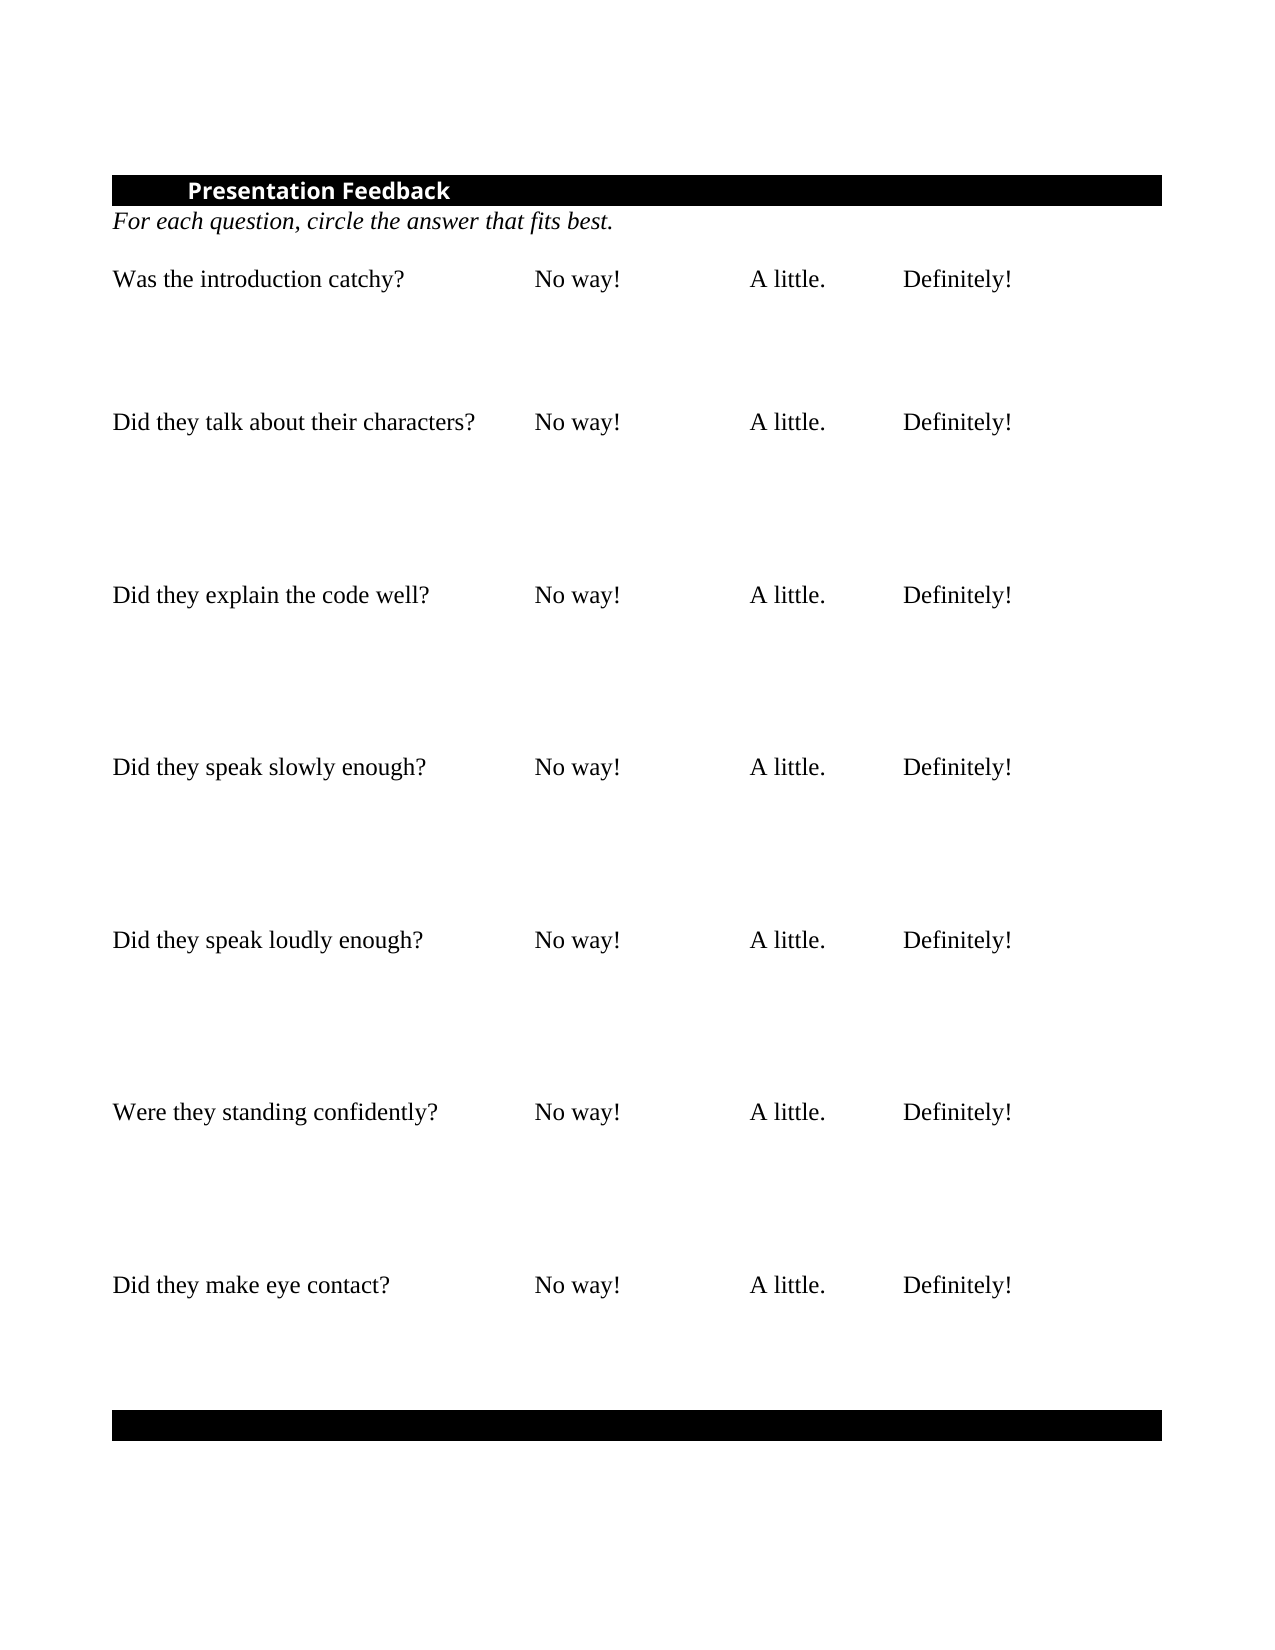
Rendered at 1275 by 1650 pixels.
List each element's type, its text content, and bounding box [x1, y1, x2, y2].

text Did they explain the code well? No way! A little. Definitely! [112, 580, 1162, 609]
text Did they speak loudly enough? No way! A little. Definitely! [112, 925, 1162, 954]
text For each question, circle the answer that fits best. [112, 206, 1162, 235]
text Did they speak slowly enough? No way! A little. Definitely! [112, 752, 1162, 781]
text Was the introduction catchy? No way! A little. Definitely! [112, 264, 1162, 292]
subtitle Presentation Feedback [112, 175, 1162, 206]
text Were they standing confidently? No way! A little. Definitely! [112, 1097, 1162, 1126]
text Did they make eye contact? No way! A little. Definitely! [112, 1270, 1162, 1299]
text Did they talk about their characters? No way! A little. Definitely! [112, 407, 1162, 436]
